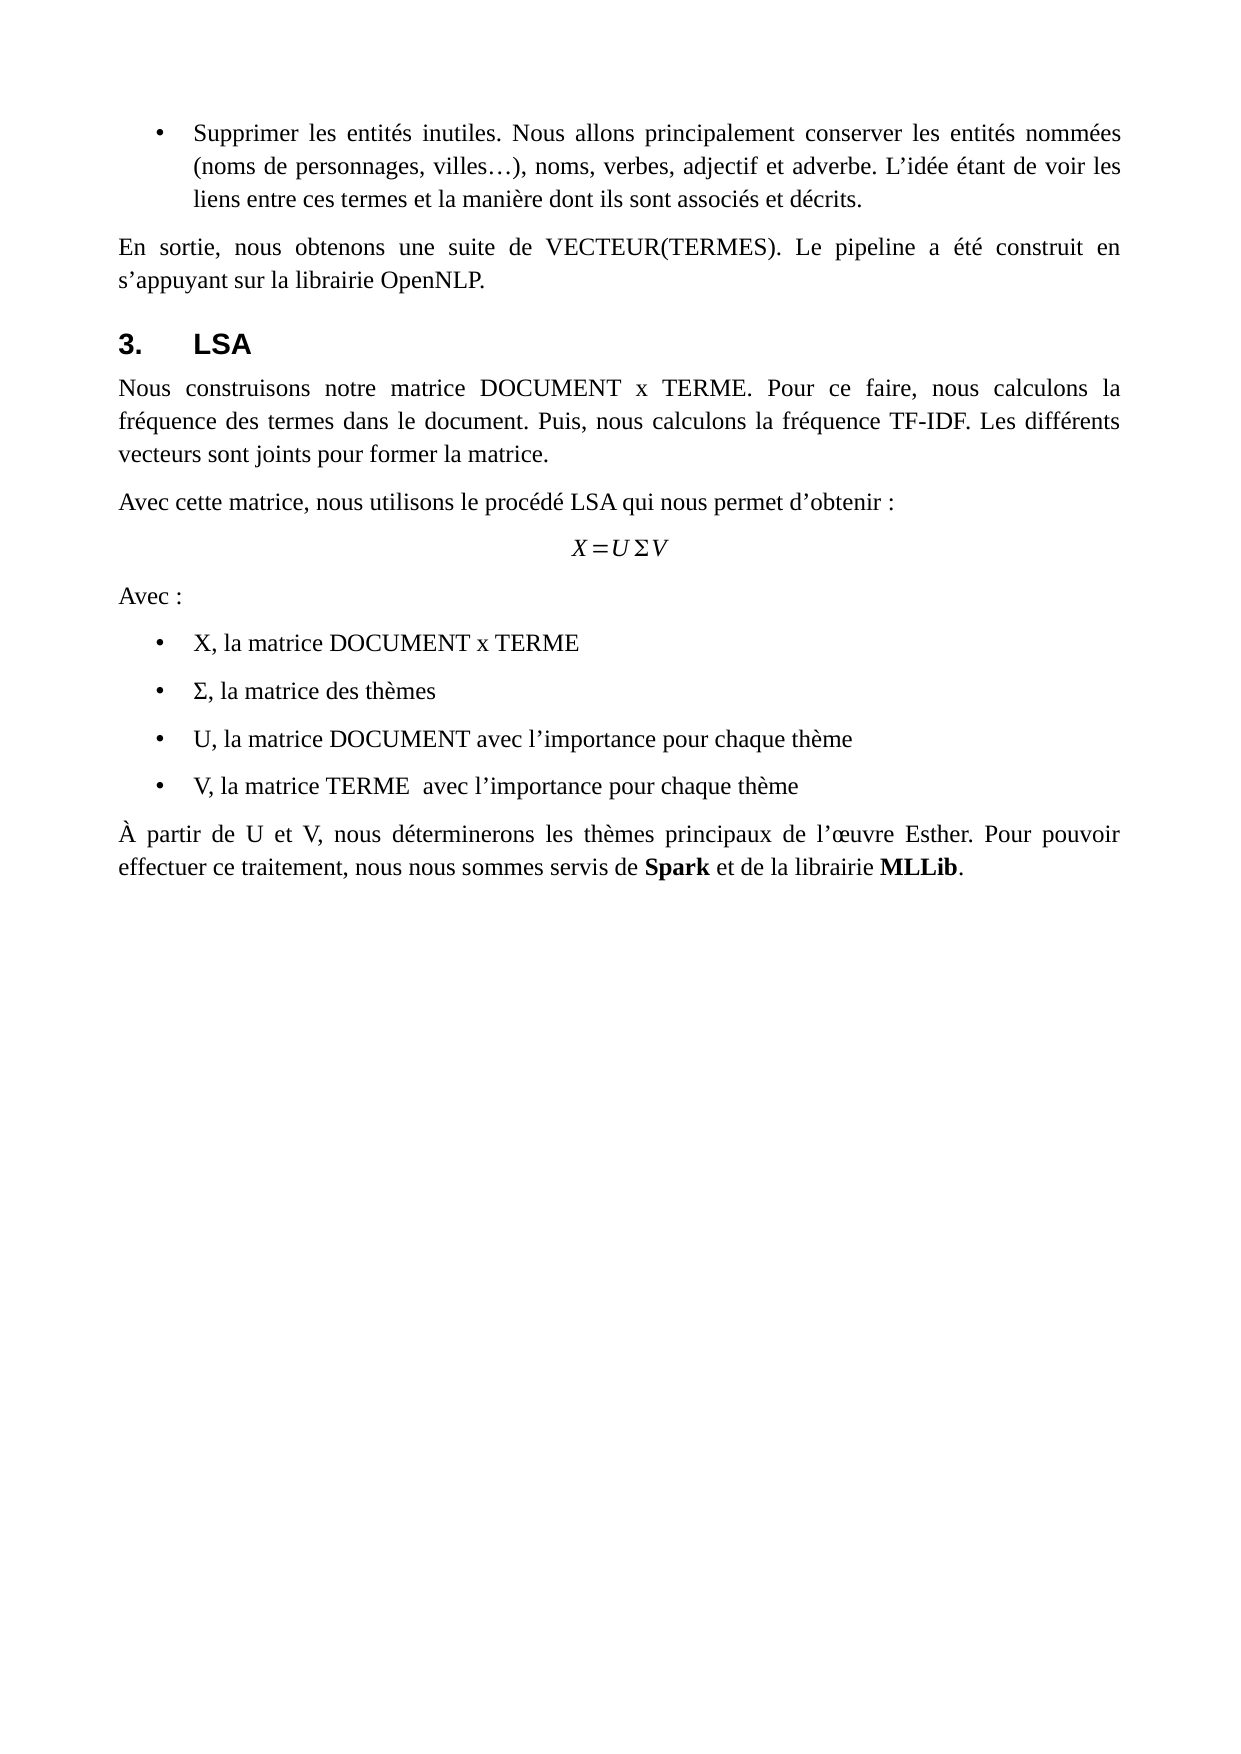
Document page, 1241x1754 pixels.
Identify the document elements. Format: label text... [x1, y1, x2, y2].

list Supprimer les entités inutiles. Nous allons principalement conserver les entités nommées (noms de personnages, villes…), noms, verbes, adjectif et adverbe. L’idée étant de voir les liens entre ces termes et la manière dont ils sont associés et décrits. [156, 118, 1122, 213]
text En sortie, nous obtenons une suite de VECTEUR(TERMES). Le pipeline a été construit en s’appuyant sur la librairie OpenNLP. [118, 232, 1122, 293]
text Avec cette matrice, nous utilisons le procédé LSA qui nous permet d’obtenir : [118, 487, 1122, 516]
list Σ, la matrice des thèmes [156, 676, 1122, 705]
text Avec : [118, 581, 1122, 610]
subtitle LSA [118, 327, 1122, 361]
list V, la matrice TERME avec l’importance pour chaque thème [156, 771, 1122, 800]
list U, la matrice DOCUMENT avec l’importance pour chaque thème [156, 724, 1122, 752]
list X, la matrice DOCUMENT x TERME [156, 628, 1122, 657]
text À partir de U et V, nous déterminerons les thèmes principaux de l’œuvre Esther. Pour pouvoir effectuer ce traitement, nous nous sommes servis de Spark et de la librairie MLLib. [118, 819, 1122, 881]
text Nous construisons notre matrice DOCUMENT x TERME. Pour ce faire, nous calculons la fréquence des termes dans le document. Puis, nous calculons la fréquence TF-IDF. Les différents vecteurs sont joints pour former la matrice. [118, 373, 1122, 468]
